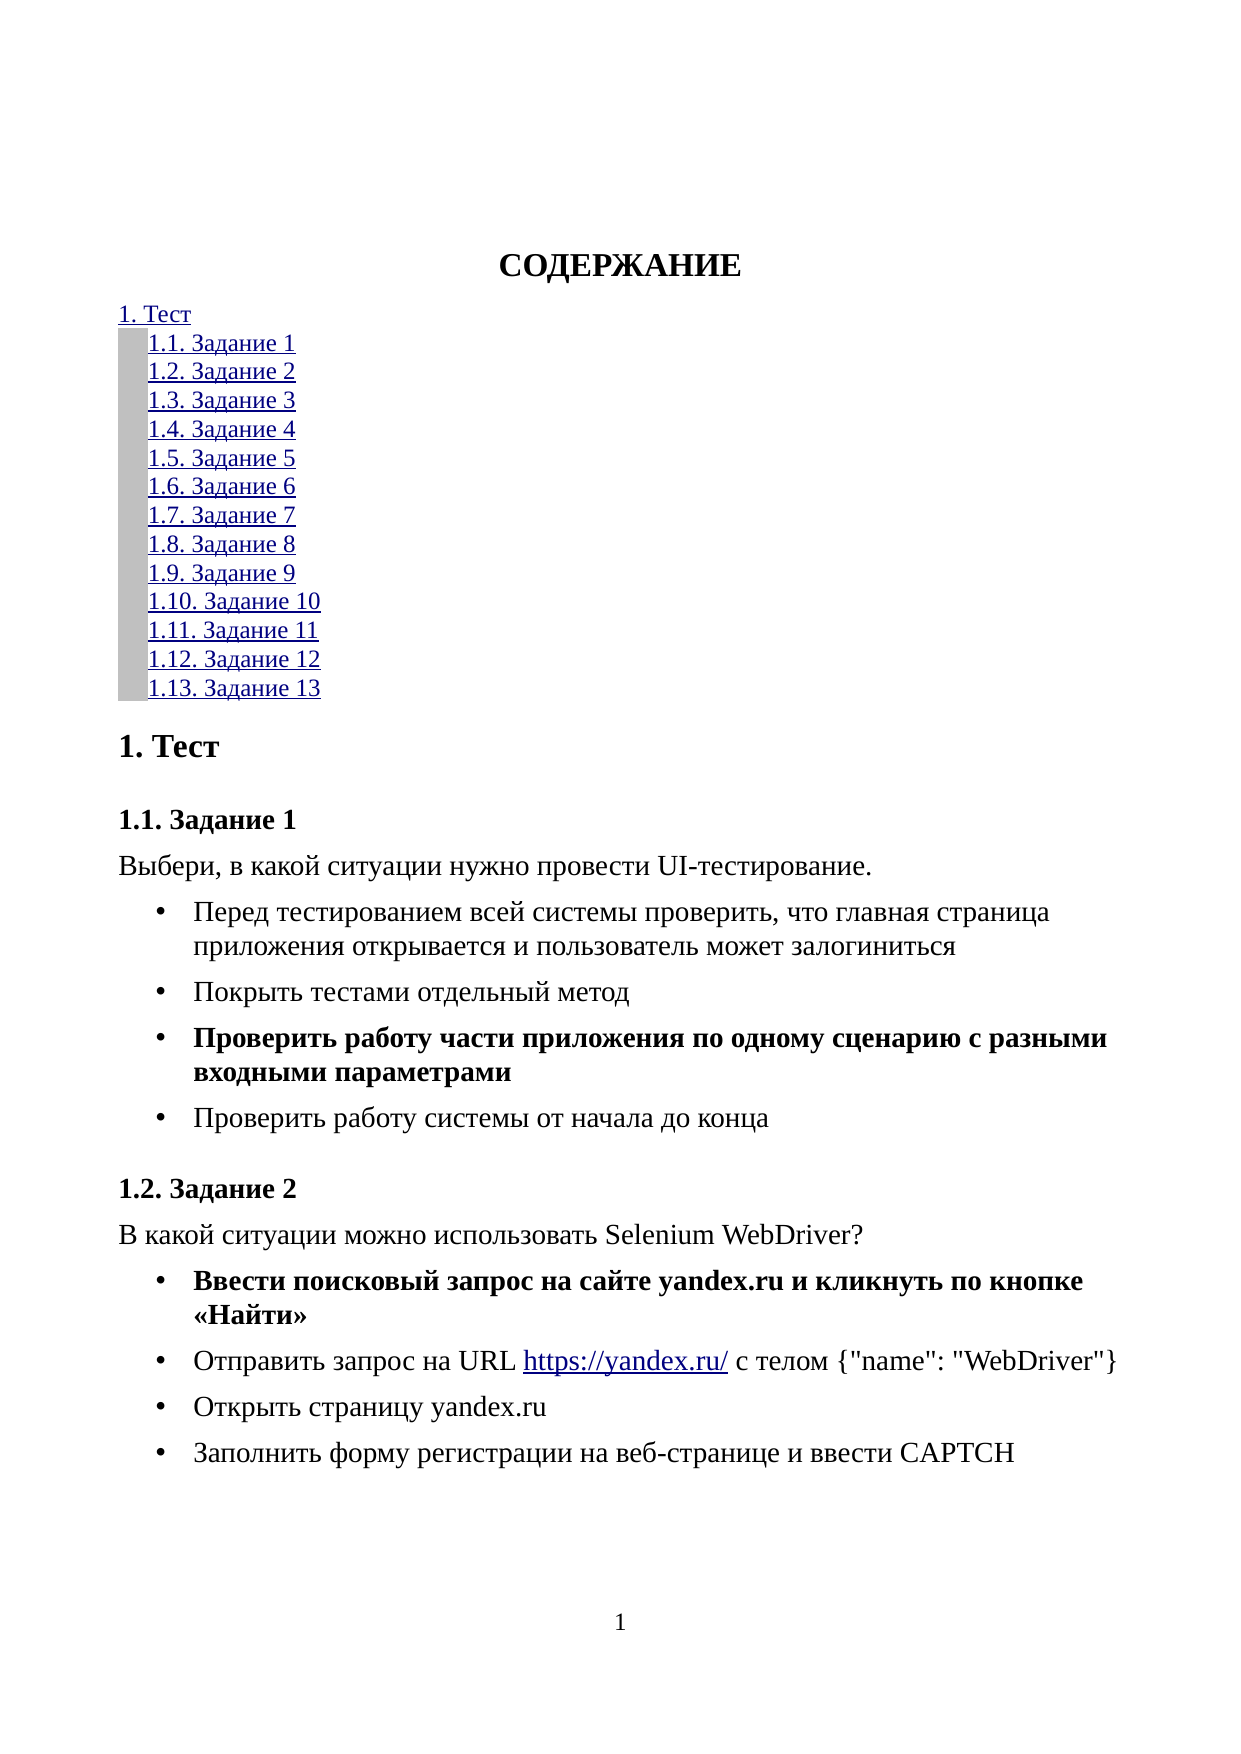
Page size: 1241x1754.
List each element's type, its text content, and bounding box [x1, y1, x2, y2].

list Ввести поисковый запрос на сайте yandex.ru и кликнуть по кнопке «Найти» [156, 1263, 1122, 1331]
text 1.7. Задание 7 [148, 500, 1122, 529]
list Проверить работу части приложения по одному сценарию с разными входными параметрами [156, 1020, 1122, 1088]
text 1.8. Задание 8 [148, 529, 1122, 558]
subtitle Задание 2 [118, 1171, 1122, 1205]
text 1.3. Задание 3 [148, 385, 1122, 414]
text 1.2. Задание 2 [148, 356, 1122, 385]
list Заполнить форму регистрации на веб-странице и ввести CAPTCH [156, 1435, 1122, 1469]
text 1.13. Задание 13 [148, 673, 1122, 701]
list Проверить работу системы от начала до конца [156, 1100, 1122, 1134]
list Отправить запрос на URL https://yandex.ru/ c телом {"name": "WebDriver"} [156, 1343, 1122, 1377]
list Перед тестированием всей системы проверить, что главная страница приложения открывается и пользователь может залогиниться [156, 894, 1122, 962]
text 1.10. Задание 10 [148, 586, 1122, 615]
subtitle Содержание [118, 242, 1122, 286]
text В какой ситуации можно использовать Selenium WebDriver? [118, 1217, 1122, 1251]
text 1.9. Задание 9 [148, 558, 1122, 586]
subtitle Задание 1 [118, 802, 1122, 836]
subtitle user@DESKTOP-93GQTJH [118, 118, 1122, 166]
text Выбери, в какой ситуации нужно провести UI-тестирование. [118, 848, 1122, 882]
text 1.1. Задание 1 [148, 328, 1122, 356]
subtitle Тест [118, 726, 1122, 765]
list Покрыть тестами отдельный метод [156, 974, 1122, 1008]
list Открыть страницу yandex.ru [156, 1389, 1122, 1423]
text 1.12. Задание 12 [148, 644, 1122, 673]
text 1. Тест [118, 299, 1122, 328]
text 1.6. Задание 6 [148, 471, 1122, 500]
text 1.11. Задание 11 [148, 615, 1122, 644]
text 1.4. Задание 4 [148, 414, 1122, 443]
text 1.5. Задание 5 [148, 443, 1122, 471]
